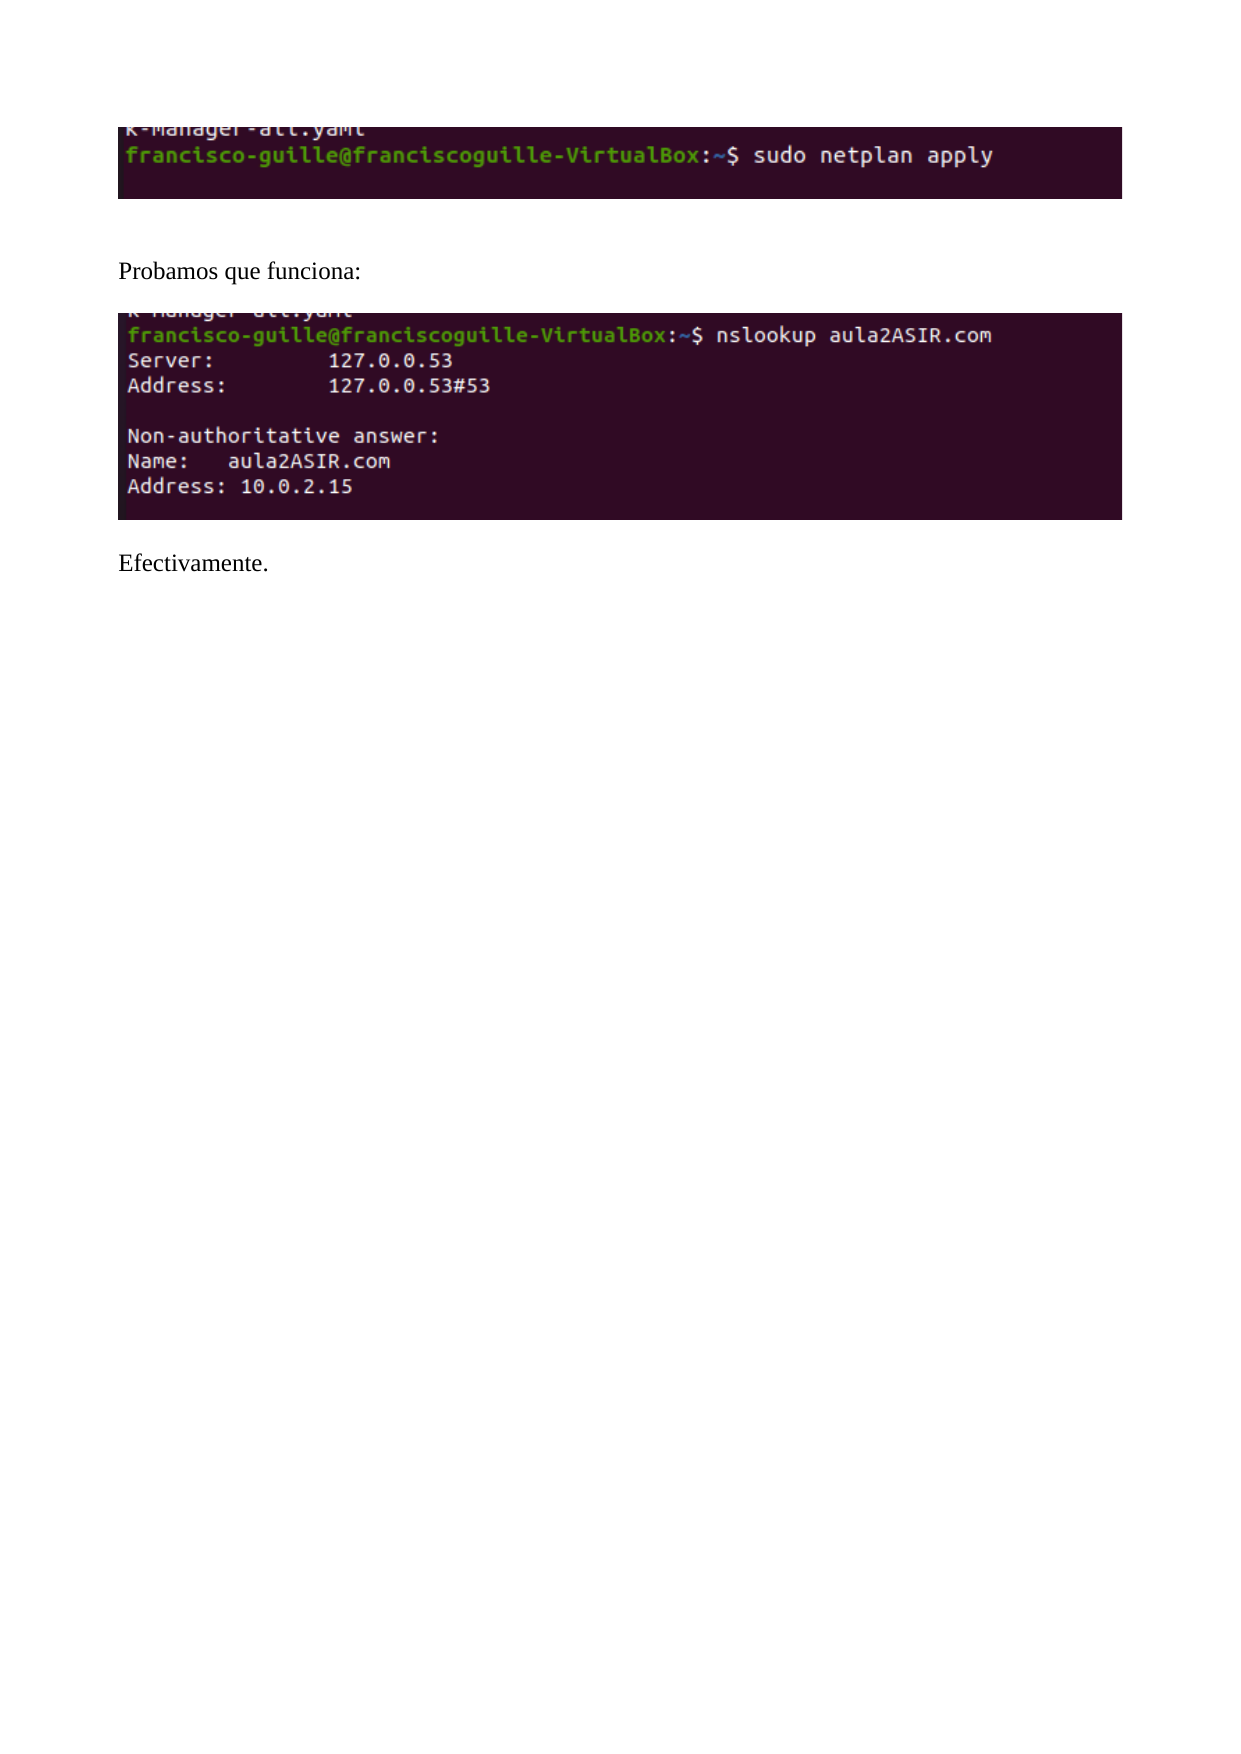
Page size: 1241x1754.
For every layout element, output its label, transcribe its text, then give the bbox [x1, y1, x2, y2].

text Efectivamente. [118, 548, 1122, 577]
text Probamos que funciona: [118, 256, 1122, 285]
picture [118, 313, 1123, 520]
picture [118, 127, 1123, 199]
